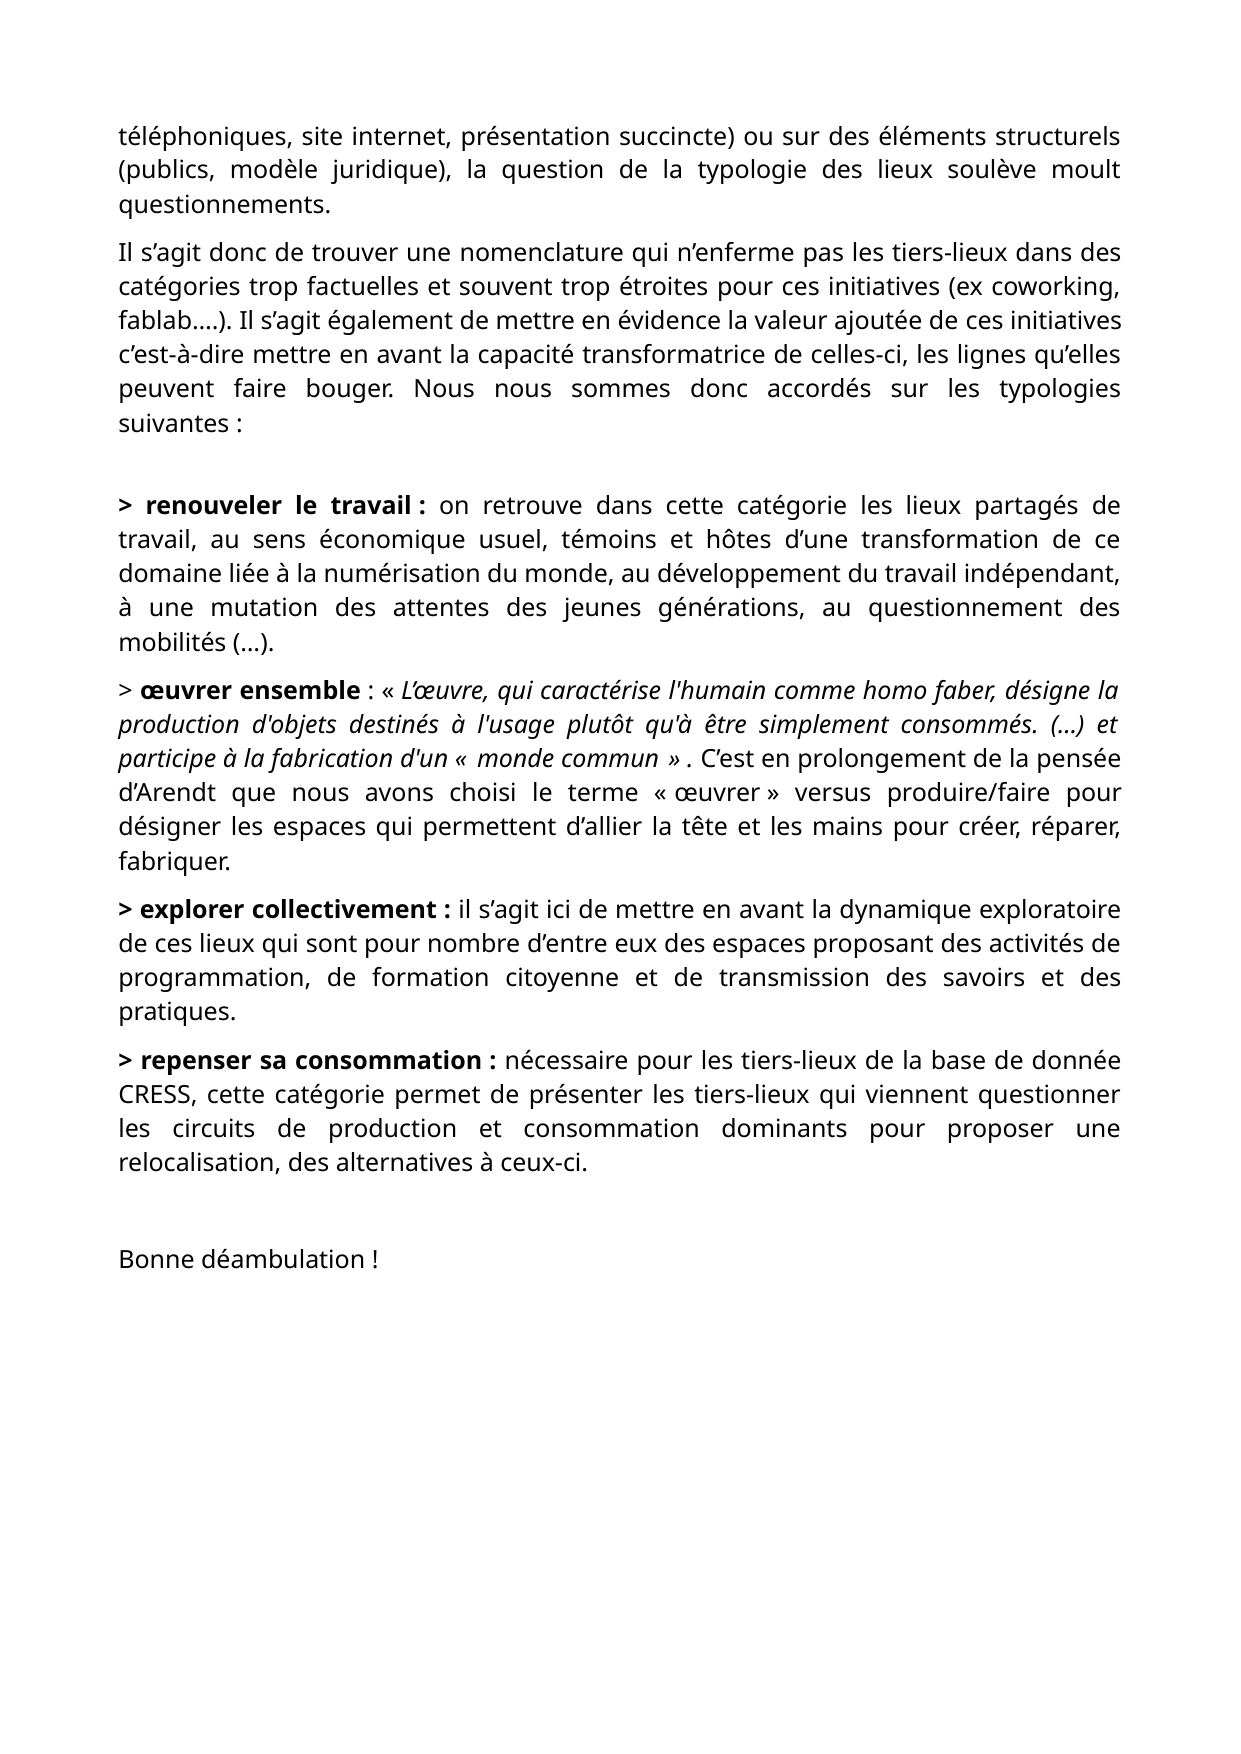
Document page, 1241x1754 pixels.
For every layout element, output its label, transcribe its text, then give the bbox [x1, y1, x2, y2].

text > repenser sa consommation : nécessaire pour les tiers-lieux de la base de donnée CRESS, cette catégorie permet de présenter les tiers-lieux qui viennent questionner les circuits de production et consommation dominants pour proposer une relocalisation, des alternatives à ceux-ci. [118, 1043, 1122, 1179]
text > explorer collectivement : il s’agit ici de mettre en avant la dynamique exploratoire de ces lieux qui sont pour nombre d’entre eux des espaces proposant des activités de programmation, de formation citoyenne et de transmission des savoirs et des pratiques. [118, 892, 1122, 1028]
text > renouveler le travail : on retrouve dans cette catégorie les lieux partagés de travail, au sens économique usuel, témoins et hôtes d’une transformation de ce domaine liée à la numérisation du monde, au développement du travail indépendant, à une mutation des attentes des jeunes générations, au questionnement des mobilités (…). [118, 454, 1122, 658]
text Bonne déambulation ! [118, 1242, 1122, 1276]
text > œuvrer ensemble : « L’œuvre, qui caractérise l'humain comme homo faber, désigne la production d'objets destinés à l'usage plutôt qu'à être simplement consommés. (…) et participe à la fabrication d'un « monde commun » . C’est en prolongement de la pensée d’Arendt que nous avons choisi le terme « œuvrer » versus produire/faire pour désigner les espaces qui permettent d’allier la tête et les mains pour créer, réparer, fabriquer. [118, 673, 1122, 877]
text Il s’agit donc de trouver une nomenclature qui n’enferme pas les tiers-lieux dans des catégories trop factuelles et souvent trop étroites pour ces initiatives (ex coworking, fablab….). Il s’agit également de mettre en évidence la valeur ajoutée de ces initiatives c’est-à-dire mettre en avant la capacité transformatrice de celles-ci, les lignes qu’elles peuvent faire bouger. Nous nous sommes donc accordés sur les typologies suivantes : [118, 235, 1122, 439]
text téléphoniques, site internet, présentation succincte) ou sur des éléments structurels (publics, modèle juridique), la question de la typologie des lieux soulève moult questionnements. [118, 118, 1122, 220]
